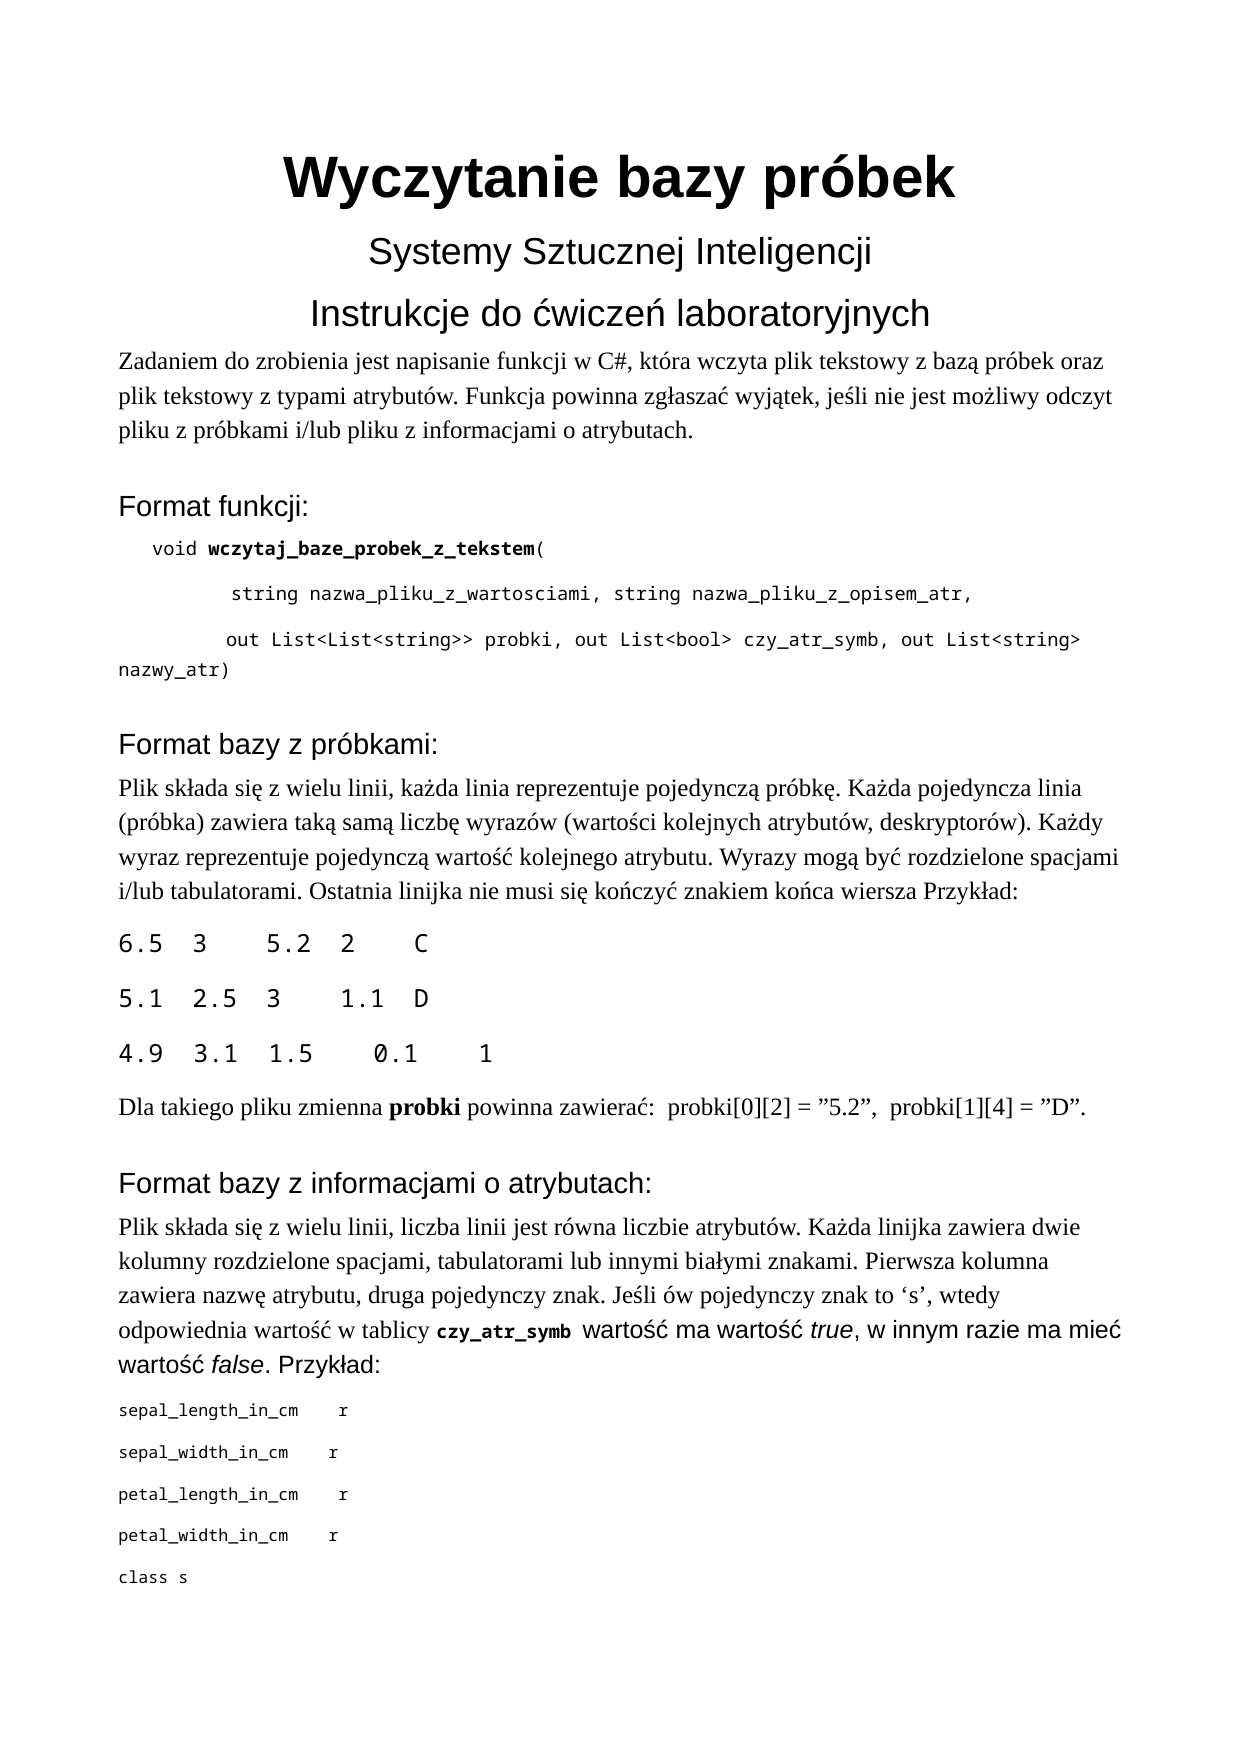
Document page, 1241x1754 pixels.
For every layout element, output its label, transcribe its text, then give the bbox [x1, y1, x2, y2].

subtitle Format bazy z próbkami: [118, 727, 1122, 760]
text petal_length_in_cm r [118, 1482, 1122, 1505]
text Plik składa się z wielu linii, każda linia reprezentuje pojedynczą próbkę. Każda pojedyncza linia (próbka) zawiera taką samą liczbę wyrazów (wartości kolejnych atrybutów, deskryptorów). Każdy wyraz reprezentuje pojedynczą wartość kolejnego atrybutu. Wyrazy mogą być rozdzielone spacjami i/lub tabulatorami. Ostatnia linijka nie musi się kończyć znakiem końca wiersza Przykład: [118, 773, 1122, 905]
text sepal_width_in_cm r [118, 1441, 1122, 1463]
title Wyczytanie bazy próbek [118, 143, 1122, 210]
text out List<List<string>> probki, out List<bool> czy_atr_symb, out List<string> nazwy_atr) [118, 626, 1122, 682]
text Plik składa się z wielu linii, liczba linii jest równa liczbie atrybutów. Każda linijka zawiera dwie kolumny rozdzielone spacjami, tabulatorami lub innymi białymi znakami. Pierwsza kolumna zawiera nazwę atrybutu, druga pojedynczy znak. Jeśli ów pojedynczy znak to ‘s’, wtedy odpowiednia wartość w tablicy czy_atr_symb wartość ma wartość true, w innym razie ma mieć wartość false. Przykład: [118, 1212, 1122, 1378]
text petal_width_in_cm r [118, 1524, 1122, 1547]
text class s [118, 1566, 1122, 1588]
subtitle Format bazy z informacjami o atrybutach: [118, 1166, 1122, 1199]
text Zadaniem do zrobienia jest napisanie funkcji w C#, która wczyta plik tekstowy z bazą próbek oraz plik tekstowy z typami atrybutów. Funkcja powinna zgłaszać wyjątek, jeśli nie jest możliwy odczyt pliku z próbkami i/lub pliku z informacjami o atrybutach. [118, 346, 1122, 444]
text Dla takiego pliku zmienna probki powinna zawierać: probki[0][2] = ”5.2”, probki[1][4] = ”D”. [118, 1092, 1122, 1120]
subtitle Format funkcji: [118, 489, 1122, 523]
text sepal_length_in_cm r [118, 1399, 1122, 1421]
text void wczytaj_baze_probek_z_tekstem( [118, 536, 1122, 561]
subtitle Instrukcje do ćwiczeń laboratoryjnych [118, 291, 1122, 334]
text 5.1 2.5 3 1.1 D [118, 981, 1122, 1015]
subtitle Systemy Sztucznej Inteligencji [118, 229, 1122, 272]
text 6.5 3 5.2 2 C [118, 925, 1122, 959]
text 4.9 3.1 1.5 0.1 1 [118, 1036, 1122, 1070]
text string nazwa_pliku_z_wartosciami, string nazwa_pliku_z_opisem_atr, [118, 581, 1122, 606]
